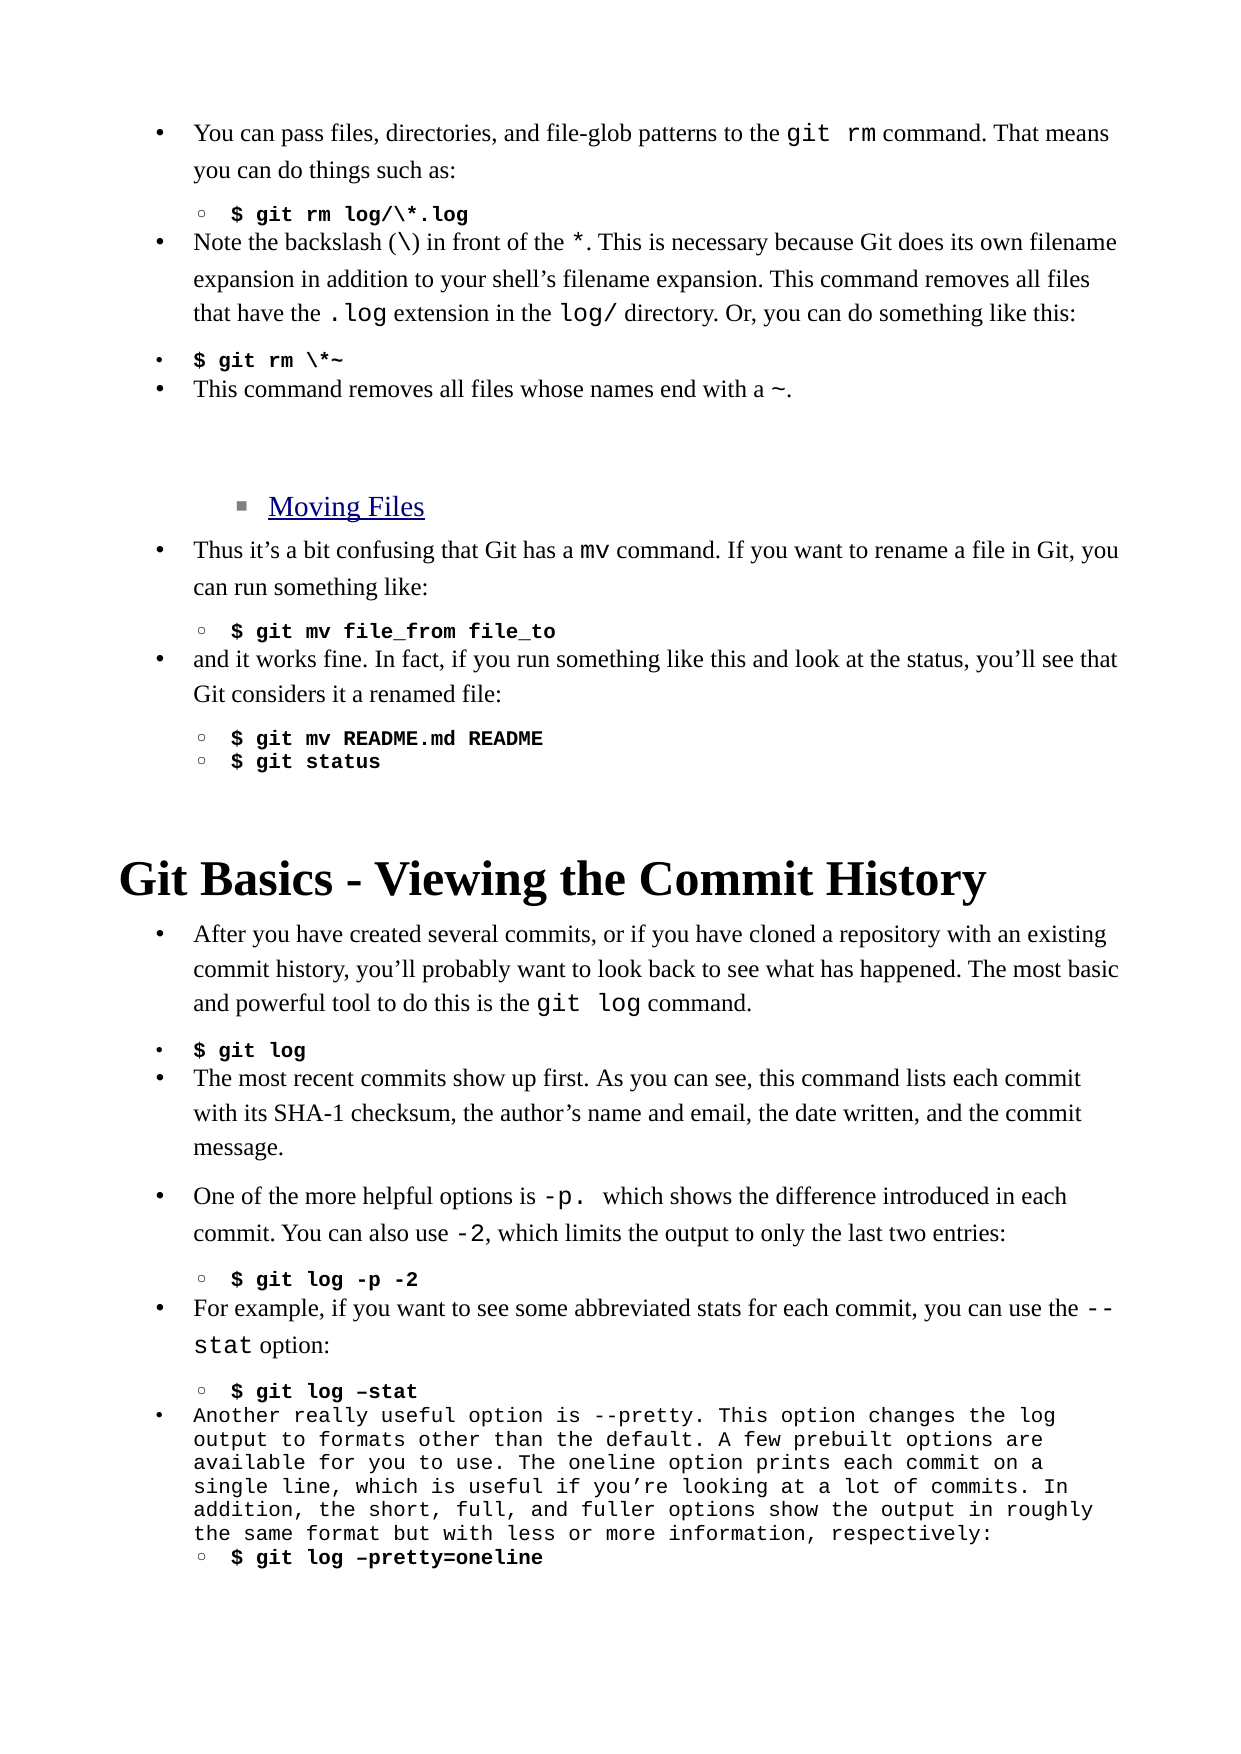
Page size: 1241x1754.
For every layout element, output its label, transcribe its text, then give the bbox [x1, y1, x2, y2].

list After you have created several commits, or if you have cloned a repository with an existing commit history, you’ll probably want to look back to see what has happened. The most basic and powerful tool to do this is the git log command. [156, 919, 1122, 1019]
list You can pass files, directories, and file-glob patterns to the git rm command. That means you can do things such as: [156, 118, 1122, 183]
list Thus it’s a bit confusing that Git has a mv command. If you want to rename a file in Git, you can run something like: [156, 535, 1122, 600]
list $ git status [193, 751, 1122, 775]
list $ git log –stat [193, 1381, 1122, 1405]
list $ git rm log/\*.log [193, 204, 1122, 227]
list $ git mv file_from file_to [193, 621, 1122, 644]
subtitle Git Basics - Viewing the Commit History [118, 849, 1122, 907]
list This command removes all files whose names end with a ~. [156, 374, 1122, 404]
list and it works fine. In fact, if you run something like this and look at the status, you’ll see that Git considers it a renamed file: [156, 644, 1122, 707]
subtitle Moving Files [231, 489, 1122, 522]
list Note the backslash (\) in front of the *. This is necessary because Git does its own filename expansion in addition to your shell’s filename expansion. This command removes all files that have the .log extension in the log/ directory. Or, you can do something like this: [156, 227, 1122, 329]
list Another really useful option is --pretty. This option changes the log output to formats other than the default. A few prebuilt options are available for you to use. The oneline option prints each commit on a single line, which is useful if you’re looking at a lot of commits. In addition, the short, full, and fuller options show the output in roughly the same format but with less or more information, respectively: [156, 1405, 1122, 1547]
list $ git log -p -2 [193, 1269, 1122, 1293]
list $ git mv README.md README [193, 728, 1122, 751]
list The most recent commits show up first. As you can see, this command lists each commit with its SHA-1 checksum, the author’s name and email, the date written, and the commit message. [156, 1063, 1122, 1161]
list $ git log [156, 1040, 1122, 1063]
list For example, if you want to see some abbreviated stats for each commit, you can use the --stat option: [156, 1293, 1122, 1361]
list One of the more helpful options is -p. which shows the difference introduced in each commit. You can also use -2, which limits the output to only the last two entries: [156, 1181, 1122, 1249]
list $ git log –pretty=oneline [193, 1547, 1122, 1570]
list $ git rm \*~ [156, 350, 1122, 374]
